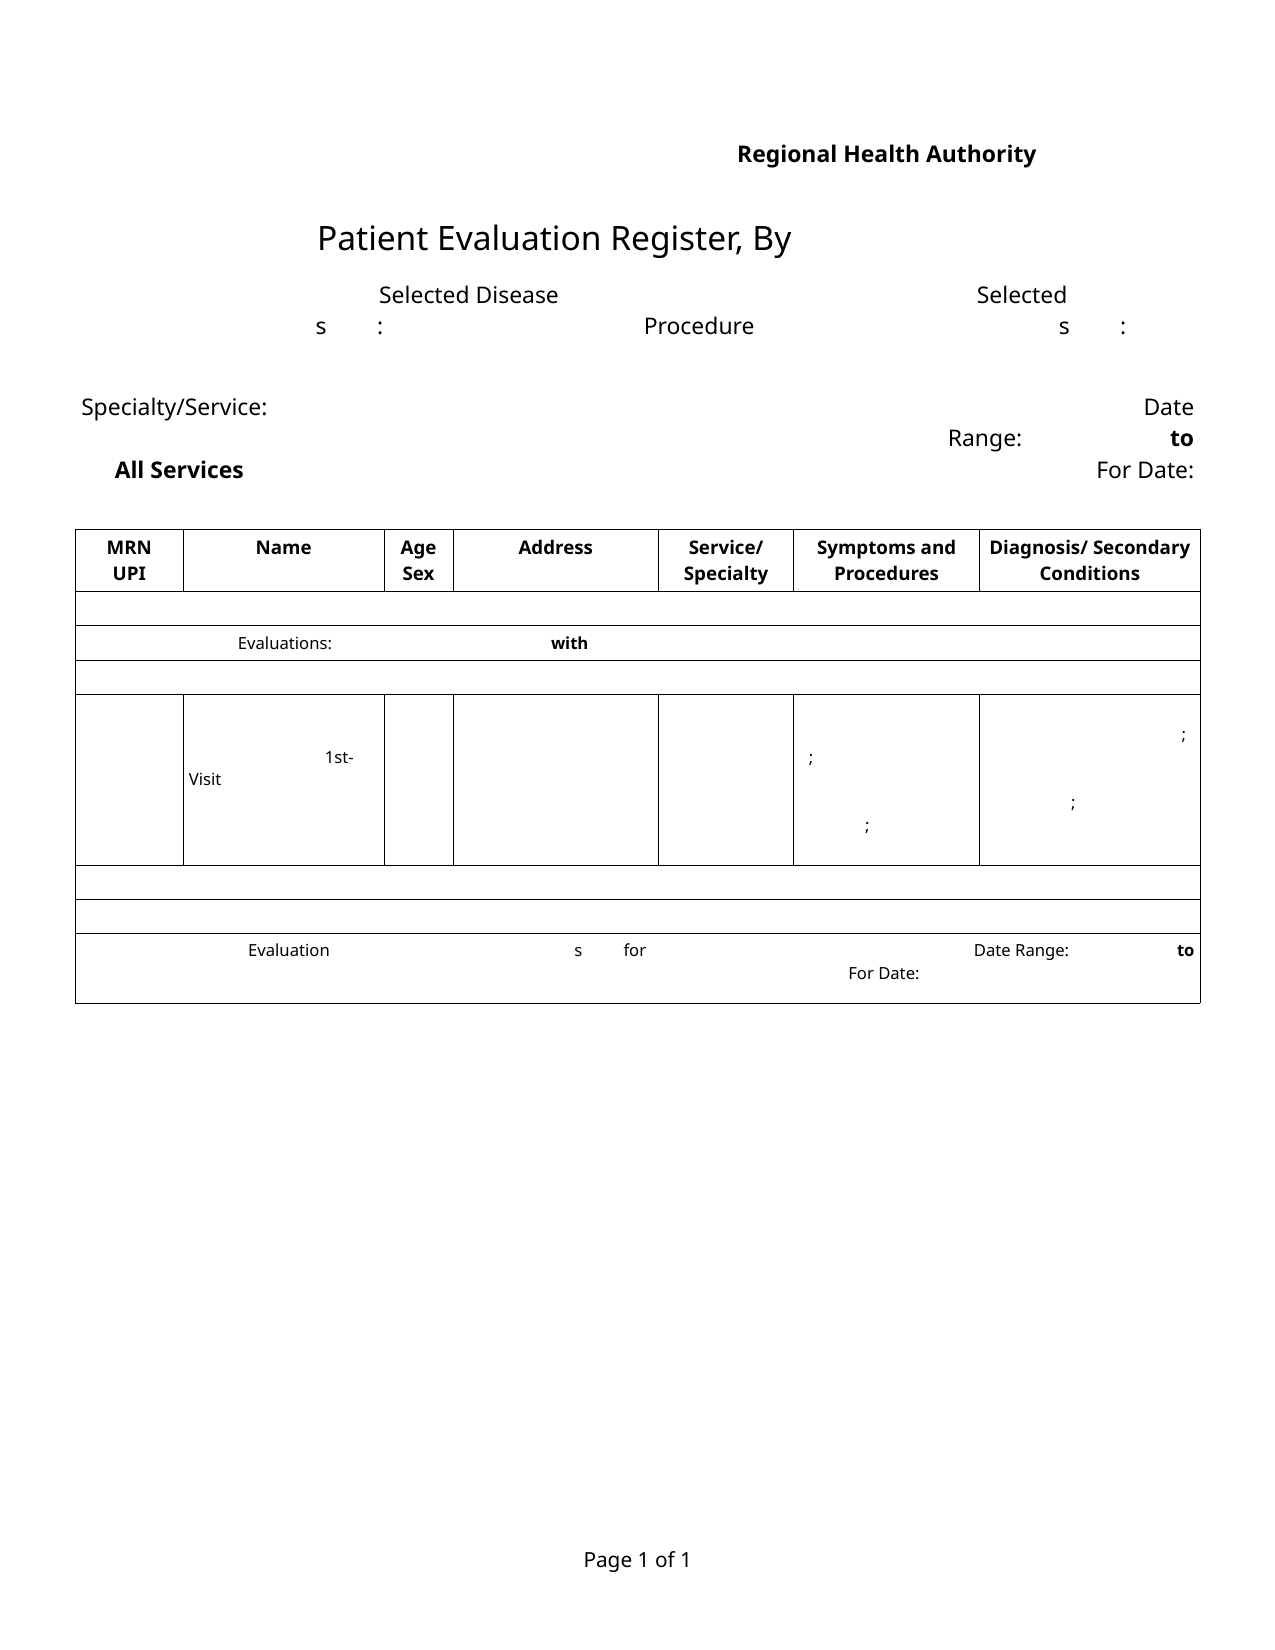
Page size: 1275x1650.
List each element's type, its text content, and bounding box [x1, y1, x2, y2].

table_cell </for> [76, 900, 1200, 933]
table_header <if test="selected_procedures">Selected Procedure<if test="procedure_plural">s</if>: <selected_procedures></if> [638, 273, 1200, 385]
table_cell <for each="evaluation_date, patient_evaluations in evaluation_groups"> [76, 592, 1200, 625]
table_header Symptoms and Procedures [794, 530, 979, 591]
subtitle <if test="sector"><sector.operational_area.name> Regional Health Authority</if> <if test="institution"><institution.name.name></if> Patient Evaluation Register, By <filtered_by> [75, 137, 1200, 260]
table_cell <for each="sign in e.get('signs', [])"><sign>; </for> <for each="di in e.get('procedures', [])"><di>; </for> [794, 695, 979, 864]
table_cell <e['patient.age']> <e['patient.sex_display']> [385, 695, 453, 864]
table_cell <e.get('patient.name.du.simple_address', '')> <e.get('patient.name.du.address_subdivision.name', '')> [454, 695, 658, 864]
table_cell <evaluation_date> Evaluations: <len(patient_evaluations)> with <selected_diseases> [76, 626, 1200, 660]
table_cell <for each="di in e.get('diagnosis', [])"><di>; </for><for each="di in e.get('secondary_conditions', [])"><di>; </for> [980, 695, 1200, 864]
table_cell <e['patient.medical_record_num']> <e['patient.puid']> [76, 695, 183, 864]
table_header <if test="selected_diseases">Selected Disease<if test="disease_plural">s</if>: <selected_diseases></if> [75, 273, 637, 385]
table_header MRN UPI [76, 530, 183, 591]
table_cell </for> [76, 866, 1200, 899]
table_cell <e['appointment.speciality.name']> [659, 695, 793, 864]
table_header Diagnosis/ Secondary Conditions [980, 530, 1200, 591]
table_header Name [184, 530, 384, 591]
table_cell <e['patient.name.name']> <if test="e.fvty">1st-Visit</if> [184, 695, 384, 864]
table_cell <choose test=""><when test="date_start">Date Range: <date_start> to <date_end></when><otherwise>For Date: <eval_date></otherwise></choose> [638, 385, 1200, 528]
table_cell <for each="e in patient_evaluations"> [76, 661, 1200, 694]
table_header Age Sex [385, 530, 453, 591]
table_header Address [454, 530, 658, 591]
table_header Service/ Specialty [659, 530, 793, 591]
table_cell <evaluation_count> Evaluation<if test="evaluation_count!=1">s</if> for <choose test=""><when test="date_start">Date Range: <date_start> to <date_end></when><otherwise>For Date: <eval_date></otherwise></choose> [76, 934, 1200, 1002]
table_cell Specialty/Service: <choose test=""><when test="specialty"><specialty.name></when><otherwise>All Services</otherwise></choose> [75, 385, 637, 528]
